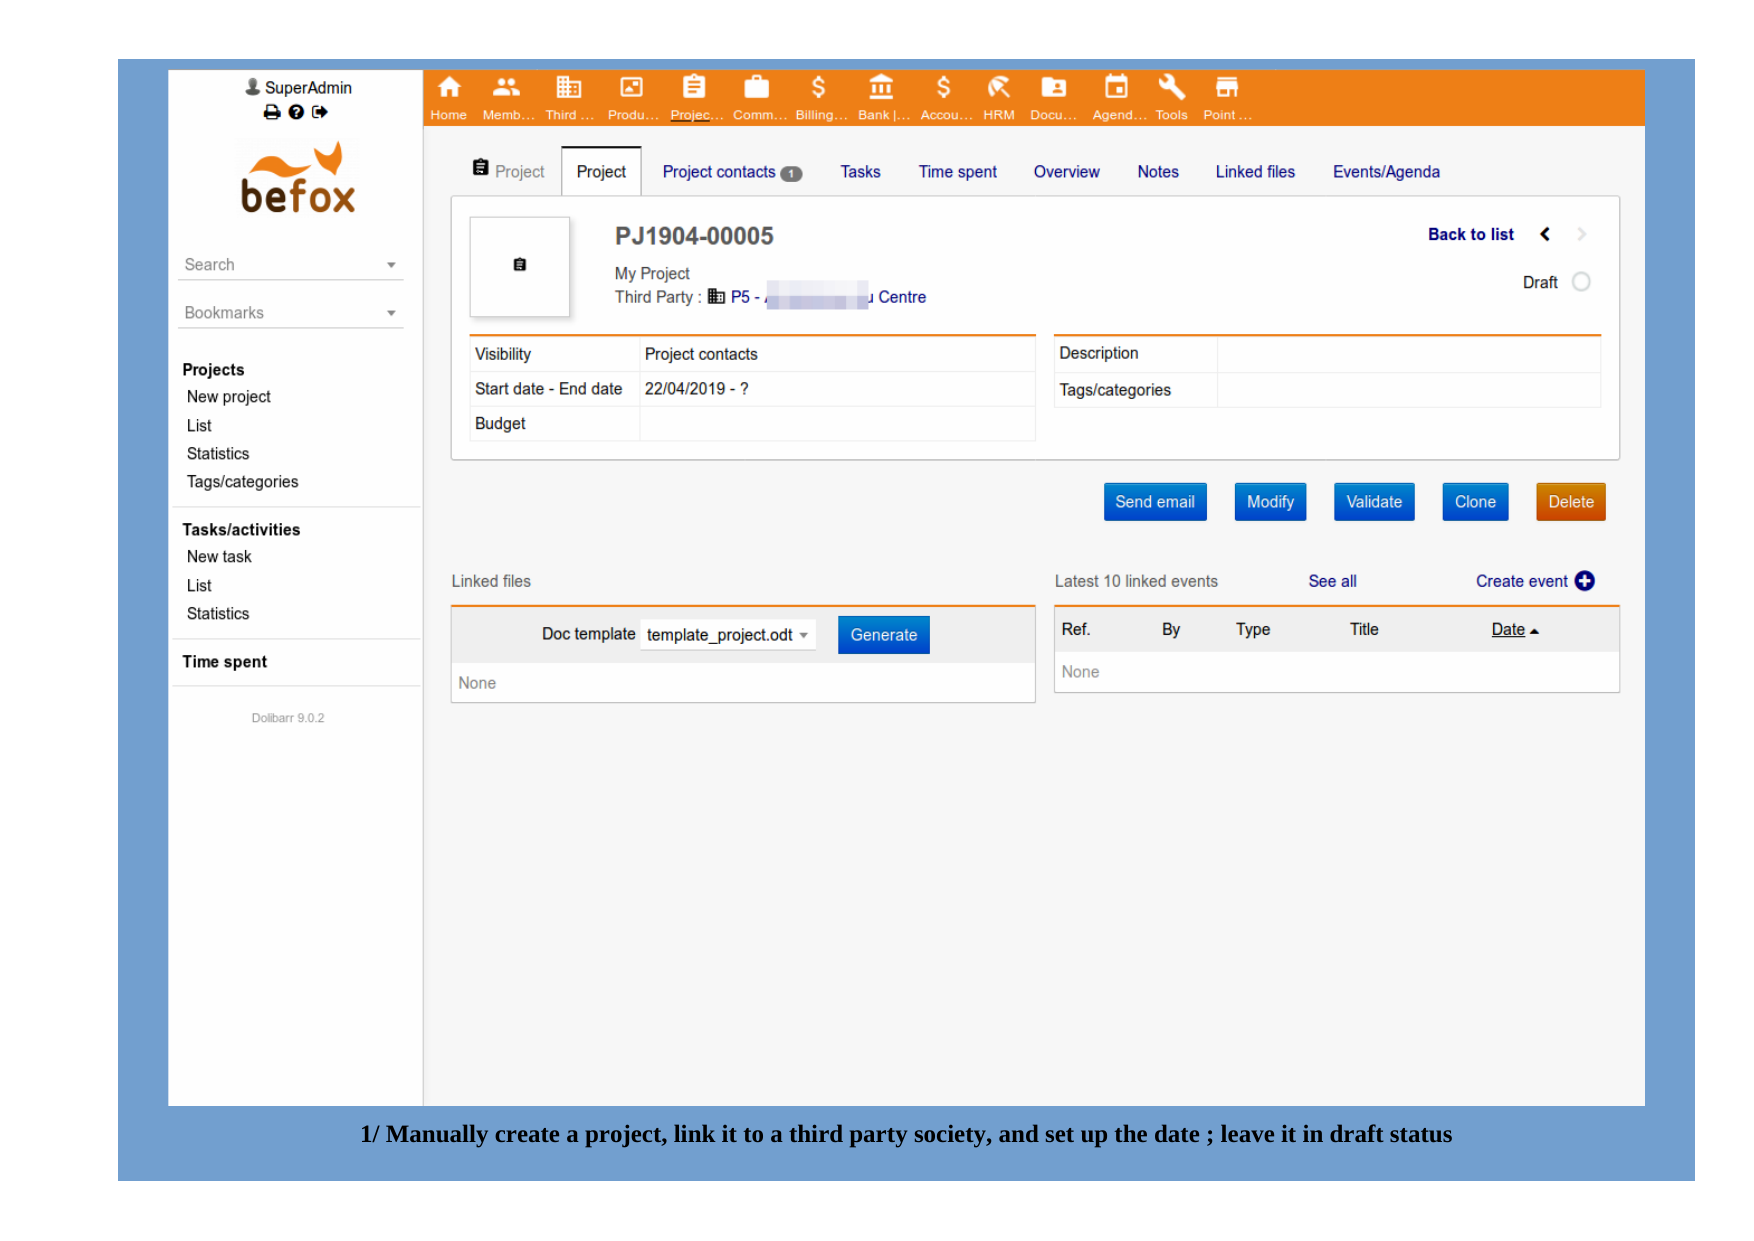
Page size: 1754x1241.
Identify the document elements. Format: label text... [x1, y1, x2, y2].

picture [168, 69, 1645, 1106]
text 1/ Manually create a project, link it to a third party society, and set up the date ; leave it in draft status [118, 59, 1695, 1148]
